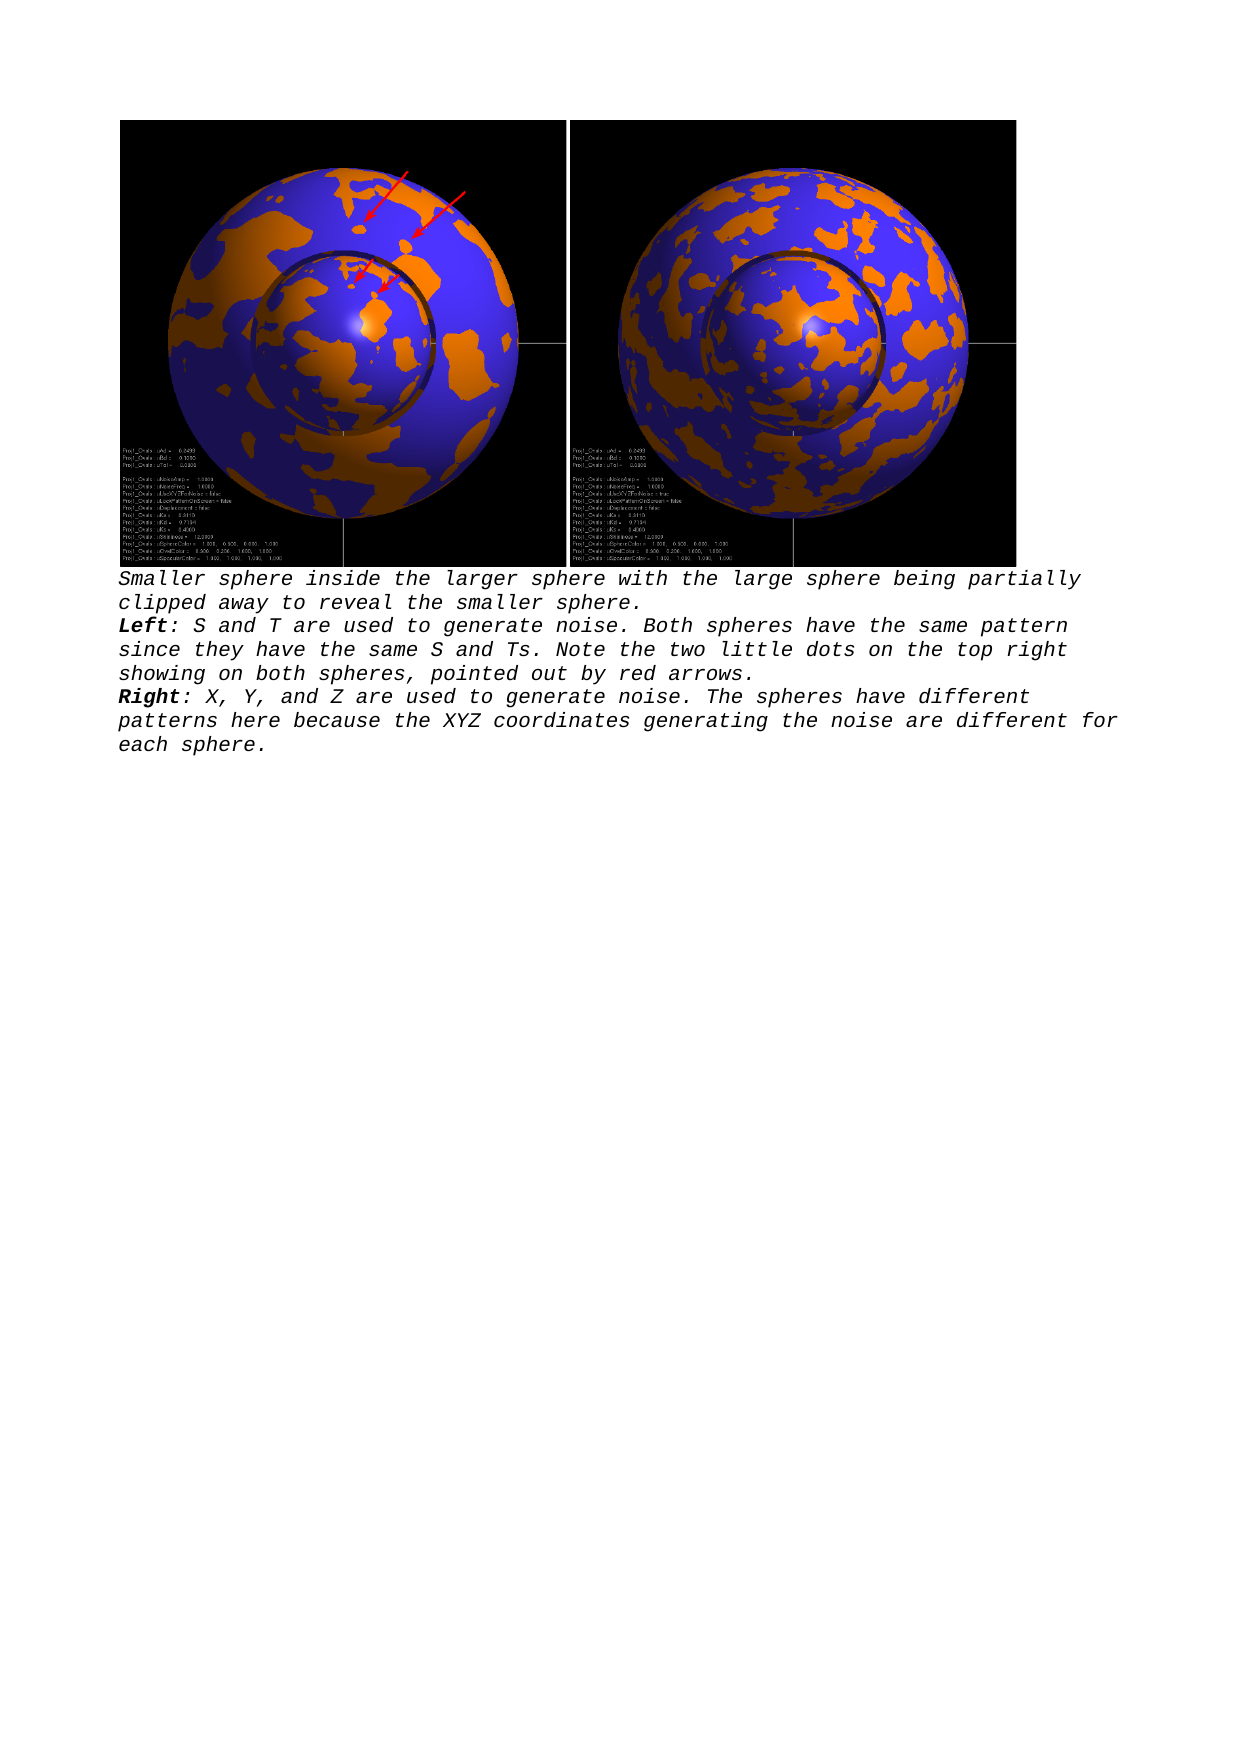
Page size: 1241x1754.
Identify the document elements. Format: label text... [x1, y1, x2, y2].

text Smaller sphere inside the larger sphere with the large sphere being partially clipped away to reveal the smaller sphere. [118, 568, 1122, 615]
text Left: S and T are used to generate noise. Both spheres have the same pattern since they have the same S and Ts. Note the two little dots on the top right showing on both spheres, pointed out by red arrows. [118, 615, 1122, 686]
text Right: X, Y, and Z are used to generate noise. The spheres have different patterns here because the XYZ coordinates generating the noise are different for each sphere. [118, 686, 1122, 757]
